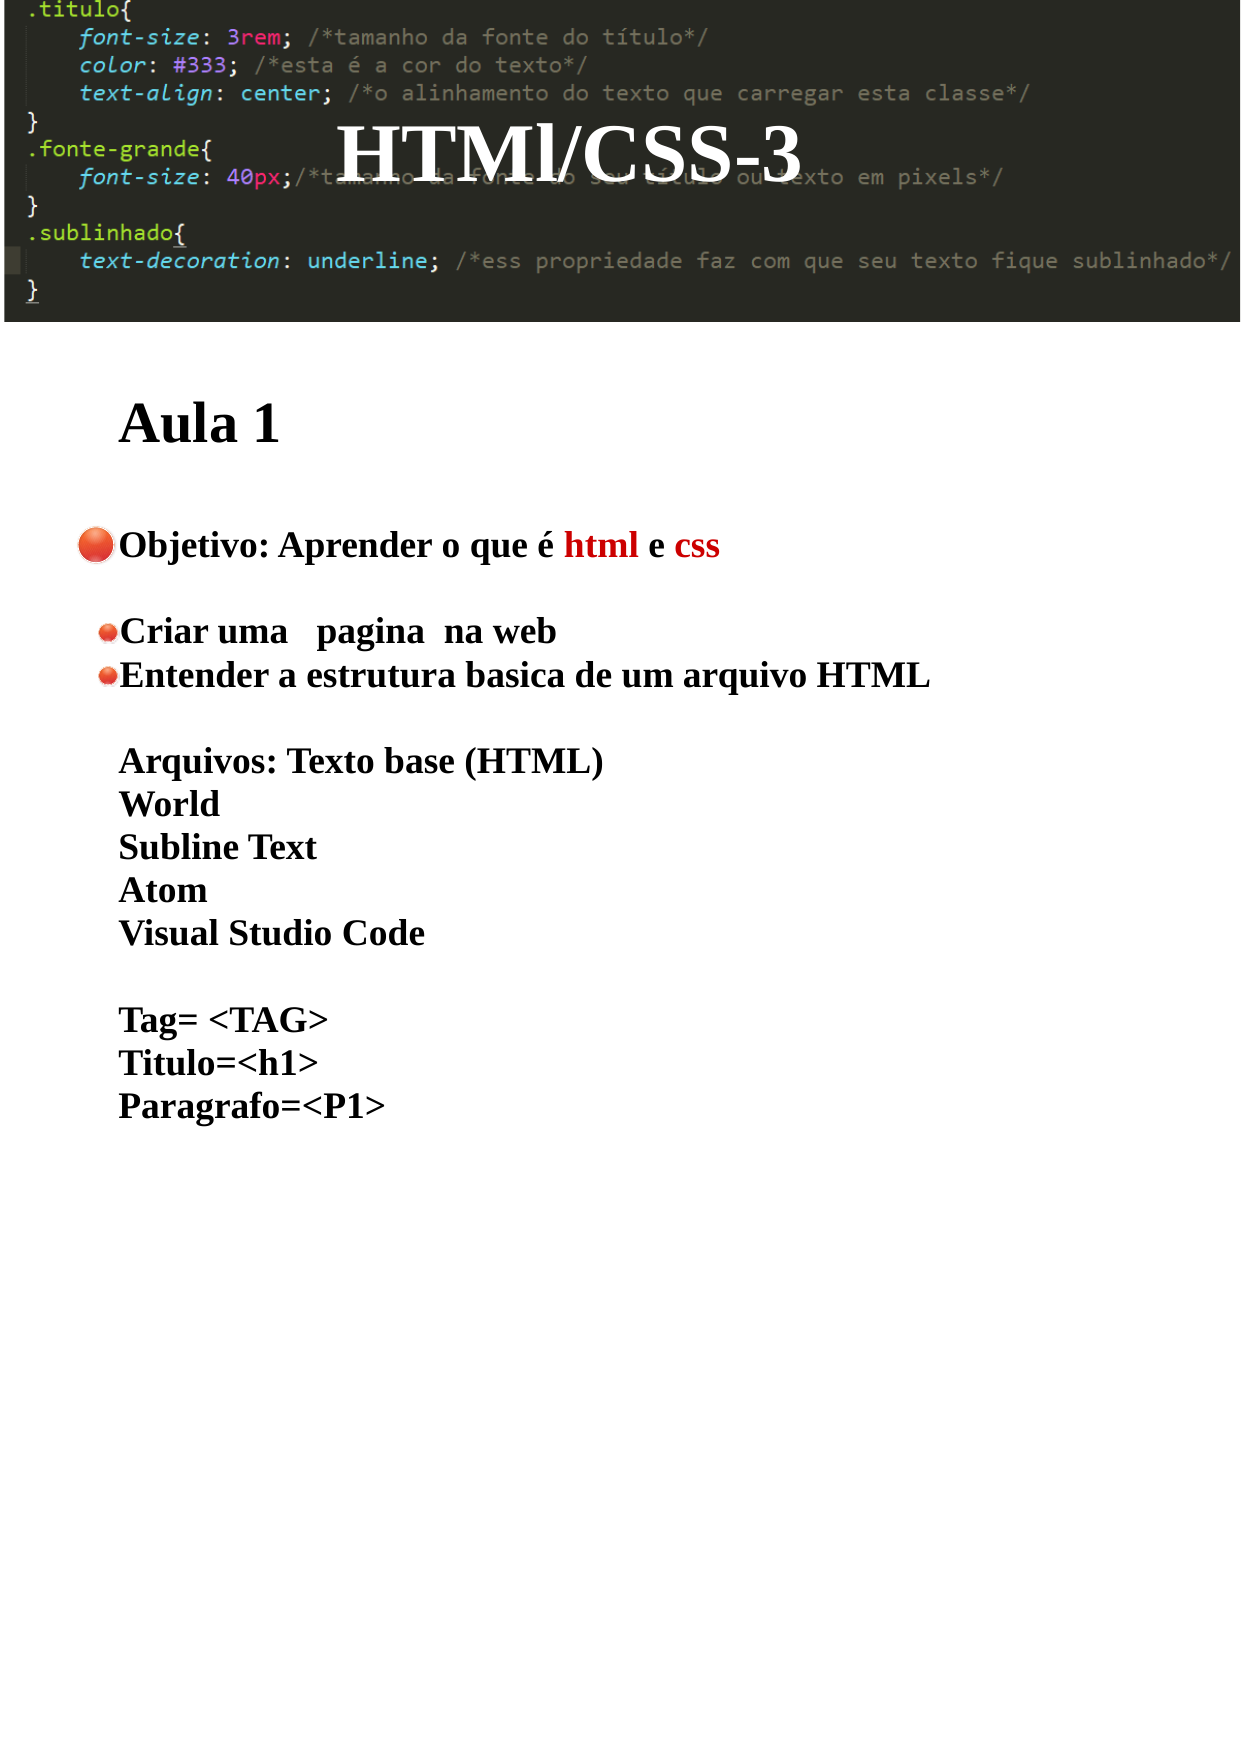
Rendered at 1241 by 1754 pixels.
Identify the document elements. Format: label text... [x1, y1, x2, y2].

text World [118, 781, 1122, 824]
text Entender a estrutura basica de um arquivo HTML [118, 652, 1122, 695]
text Atom [118, 868, 1122, 911]
picture [4, 0, 1241, 322]
text Arquivos: Texto base (HTML) [118, 738, 1122, 781]
text Tag= <TAG> [118, 997, 1122, 1040]
text Visual Studio Code [118, 911, 1122, 954]
text Objetivo: Aprender o que é html e css [118, 523, 1122, 566]
text Aula 1 [118, 388, 1122, 456]
text Titulo=<h1> [118, 1040, 1122, 1083]
text Subline Text [118, 824, 1122, 868]
text Paragrafo=<P1> [118, 1083, 1122, 1126]
text Criar uma pagina na web [118, 609, 1122, 652]
